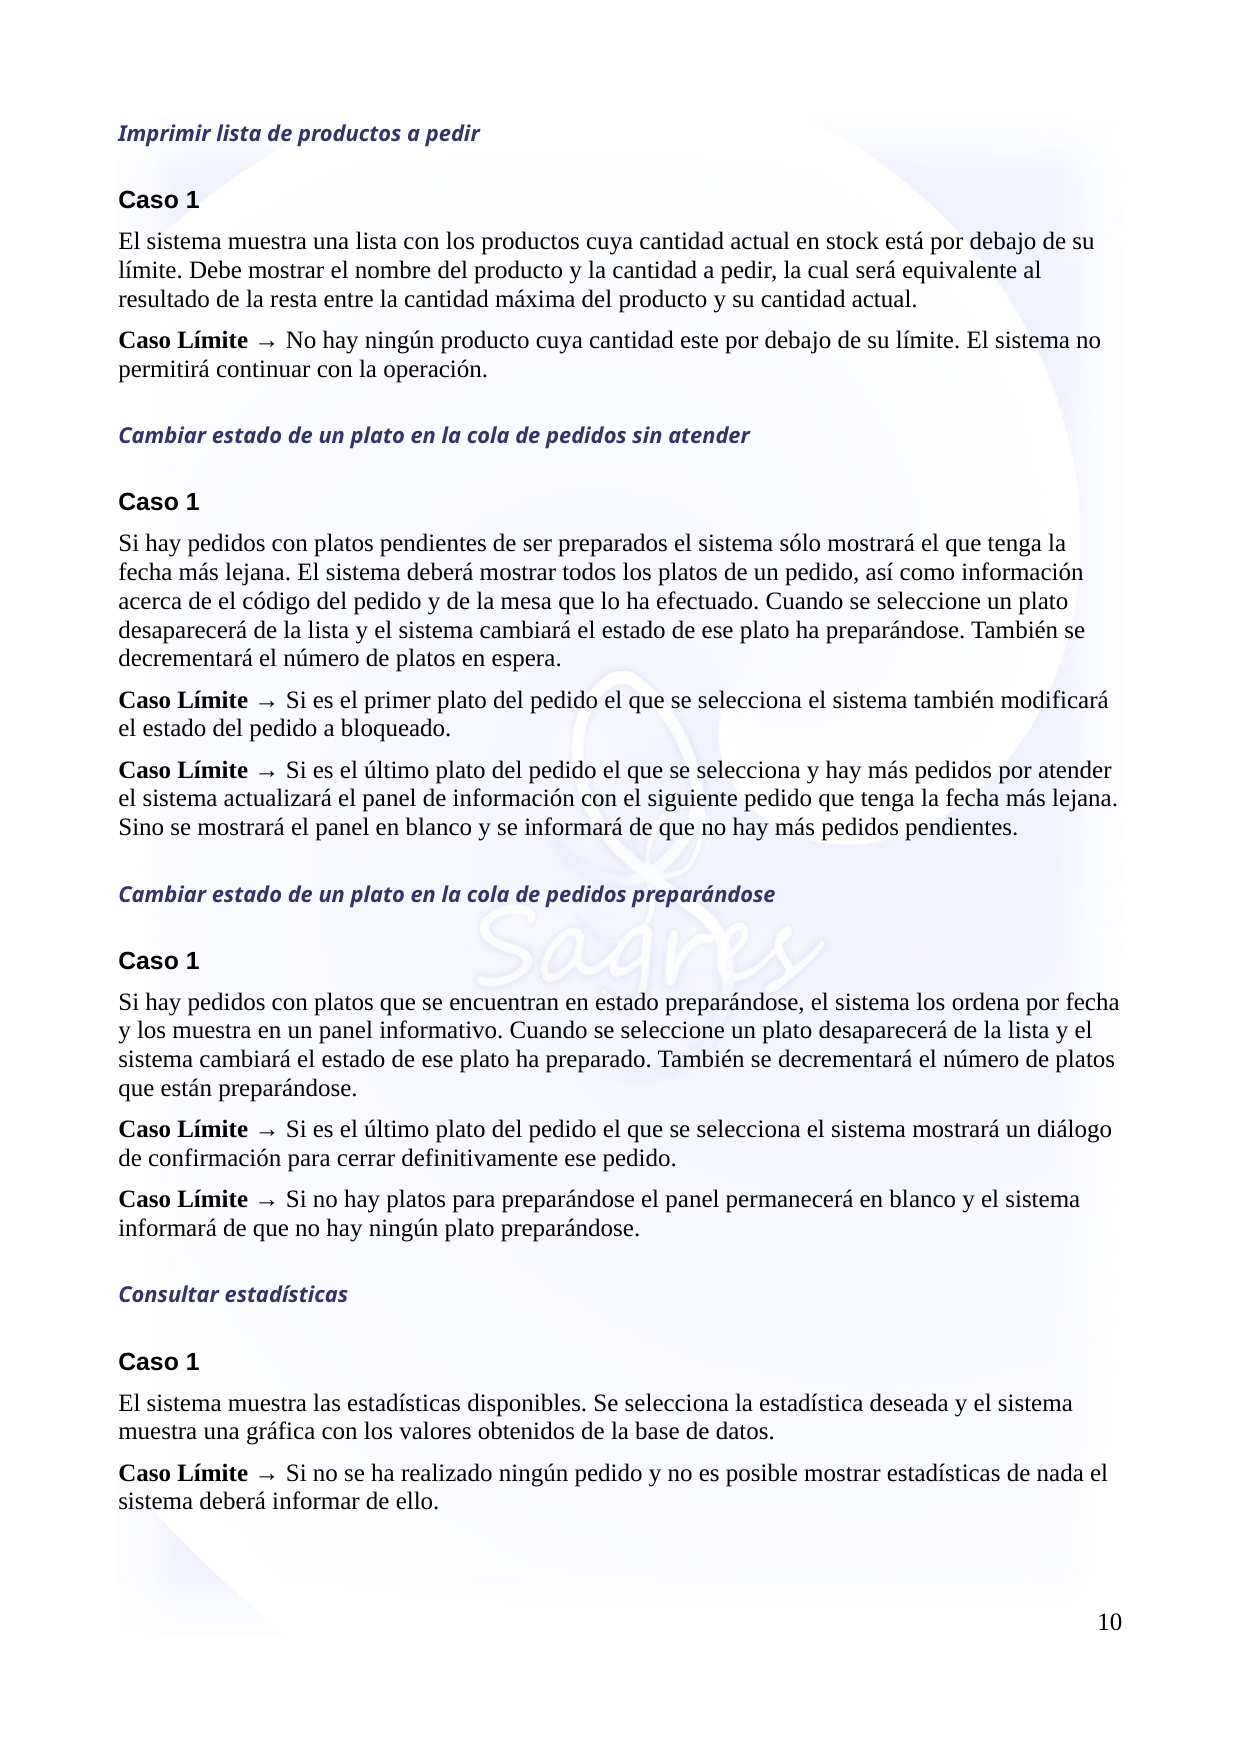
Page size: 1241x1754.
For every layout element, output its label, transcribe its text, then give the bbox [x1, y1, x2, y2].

text Caso Límite → Si no se ha realizado ningún pedido y no es posible mostrar estadísticas de nada el sistema deberá informar de ello. [118, 1458, 1122, 1515]
subtitle Cambiar estado de un plato en la cola de pedidos preparándose [118, 878, 1122, 908]
picture [118, 1172, 1122, 1184]
text Caso Límite → Si es el último plato del pedido el que se selecciona y hay más pedidos por atender el sistema actualizará el panel de información con el siguiente pedido que tenga la fecha más lejana. Sino se mostrará el panel en blanco y se informará de que no hay más pedidos pendientes. [118, 755, 1122, 841]
picture [118, 672, 1122, 685]
picture [118, 1102, 1122, 1114]
picture [118, 1242, 1122, 1279]
picture [118, 742, 1122, 755]
subtitle Cambiar estado de un plato en la cola de pedidos sin atender [118, 420, 1122, 450]
picture [118, 841, 1122, 878]
picture [118, 1309, 1122, 1347]
picture [118, 1375, 1122, 1388]
text Caso Límite → No hay ningún producto cuya cantidad este por debajo de su límite. El sistema no permitirá continuar con la operación. [118, 325, 1122, 383]
picture [118, 1515, 1122, 1636]
subtitle Caso 1 [118, 946, 1122, 974]
subtitle Caso 1 [118, 487, 1122, 516]
picture [118, 516, 1122, 528]
picture [118, 214, 1122, 226]
picture [118, 383, 1122, 420]
text Caso Límite → Si es el primer plato del pedido el que se selecciona el sistema también modificará el estado del pedido a bloqueado. [118, 685, 1122, 742]
subtitle Imprimir lista de productos a pedir [118, 118, 1122, 148]
text Caso Límite → Si es el último plato del pedido el que se selecciona el sistema mostrará un diálogo de confirmación para cerrar definitivamente ese pedido. [118, 1114, 1122, 1172]
text Si hay pedidos con platos que se encuentran en estado preparándose, el sistema los ordena por fecha y los muestra en un panel informativo. Cuando se seleccione un plato desaparecerá de la lista y el sistema cambiará el estado de ese plato ha preparado. También se decrementará el número de platos que están preparándose. [118, 987, 1122, 1102]
picture [118, 313, 1122, 325]
subtitle Caso 1 [118, 1347, 1122, 1375]
picture [118, 450, 1122, 487]
picture [118, 974, 1122, 987]
text El sistema muestra una lista con los productos cuya cantidad actual en stock está por debajo de su límite. Debe mostrar el nombre del producto y la cantidad a pedir, la cual será equivalente al resultado de la resta entre la cantidad máxima del producto y su cantidad actual. [118, 226, 1122, 313]
picture [118, 148, 1122, 185]
text Si hay pedidos con platos pendientes de ser preparados el sistema sólo mostrará el que tenga la fecha más lejana. El sistema deberá mostrar todos los platos de un pedido, así como información acerca de el código del pedido y de la mesa que lo ha efectuado. Cuando se seleccione un plato desaparecerá de la lista y el sistema cambiará el estado de ese plato ha preparándose. También se decrementará el número de platos en espera. [118, 528, 1122, 672]
subtitle Caso 1 [118, 185, 1122, 214]
text El sistema muestra las estadísticas disponibles. Se selecciona la estadística deseada y el sistema muestra una gráfica con los valores obtenidos de la base de datos. [118, 1388, 1122, 1445]
picture [118, 1445, 1122, 1458]
picture [118, 908, 1122, 946]
subtitle Consultar estadísticas [118, 1279, 1122, 1309]
text Caso Límite → Si no hay platos para preparándose el panel permanecerá en blanco y el sistema informará de que no hay ningún plato preparándose. [118, 1184, 1122, 1242]
